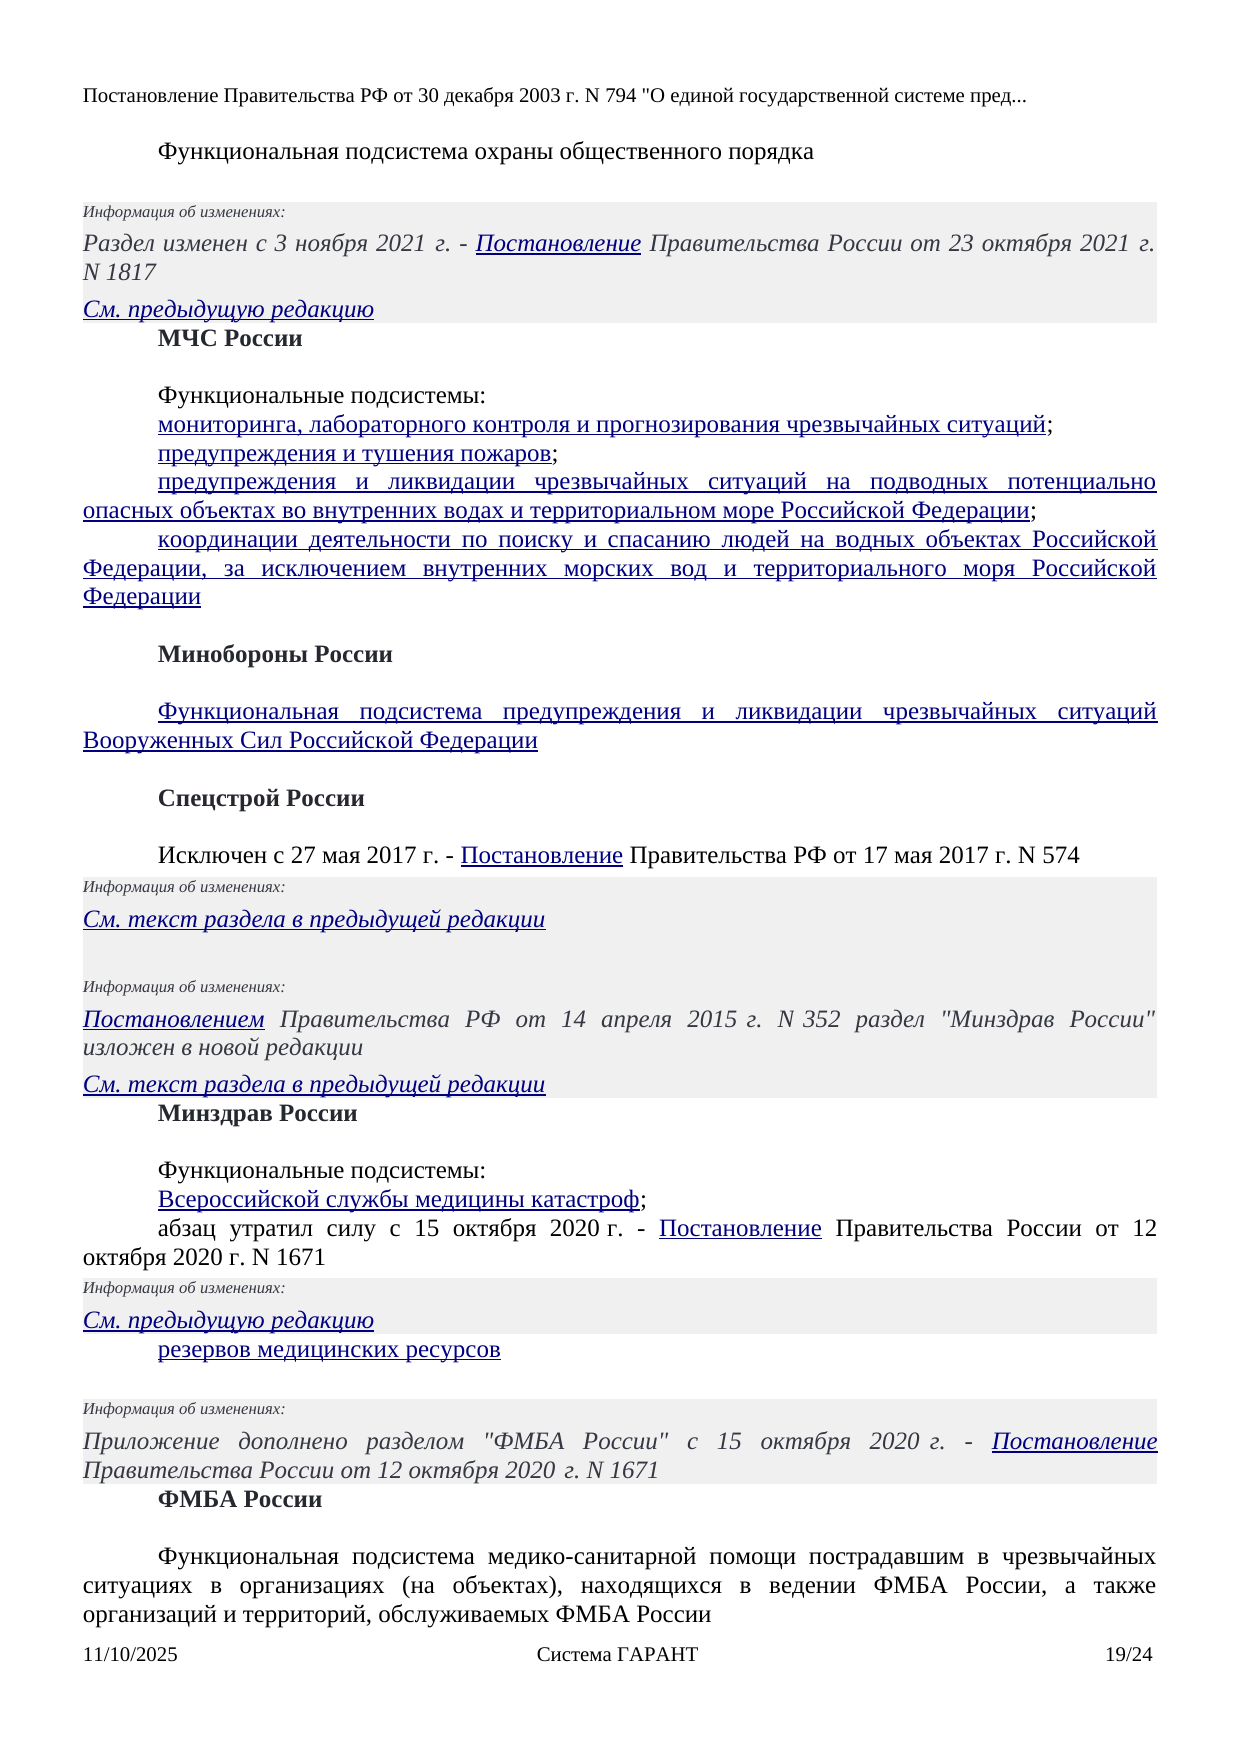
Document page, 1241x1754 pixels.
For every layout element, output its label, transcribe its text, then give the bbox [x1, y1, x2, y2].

text Информация об изменениях: [287, 202, 1157, 221]
text Минобороны России [83, 639, 1157, 668]
text координации деятельности по поиску и спасанию людей на водных объектах Российской Федерации, за исключением внутренних морских вод и территориального моря Российской [83, 524, 1157, 578]
text Функциональная подсистема охраны общественного порядка [83, 136, 1157, 165]
text Информация об изменениях: [287, 977, 1157, 996]
text Информация об изменениях: [287, 1399, 1157, 1418]
text См. предыдущую редакцию [377, 294, 1157, 323]
text См. текст раздела в предыдущей редакции [548, 1069, 1157, 1098]
text См. предыдущую редакцию [377, 1305, 1157, 1334]
text См. текст раздела в предыдущей редакции [548, 904, 1157, 932]
text Спецстрой России [83, 783, 1157, 811]
text абзац утратил силу с 15 октября 2020 г. - Постановление Правительства России от 12 октября 2020 г. N 1671 [83, 1213, 1157, 1270]
text Всероссийской службы медицины катастроф; [83, 1184, 1157, 1213]
text Функциональные подсистемы: [83, 380, 1157, 409]
text Информация об изменениях: [287, 1278, 1157, 1297]
text Постановлением Правительства РФ от 14 апреля 2015 г. N 352 раздел "Минздрав России" изложен в новой редакции [83, 1030, 1157, 1061]
text Функциональная подсистема медико-санитарной помощи пострадавшим в чрезвычайных ситуациях в организациях (на объектах), находящихся в ведении ФМБА России, а также организаций и территорий, обслуживаемых ФМБА России [83, 1541, 1157, 1627]
text Федерации [83, 579, 1157, 610]
text Функциональная подсистема предупреждения и ликвидации чрезвычайных ситуаций Вооруженных Сил Российской Федерации [83, 696, 1157, 754]
text Приложение дополнено разделом "ФМБА России" с 15 октября 2020 г. - Постановление Правительства России от 12 октября 2020 г. N 1671 [662, 1447, 1157, 1484]
text предупреждения и тушения пожаров; [83, 438, 1157, 466]
text Информация об изменениях: [287, 877, 1157, 896]
text МЧС России [83, 323, 1157, 351]
text Исключен с 27 мая 2017 г. - Постановление Правительства РФ от 17 мая 2017 г. N 574 [83, 840, 1157, 869]
text Минздрав России [83, 1098, 1157, 1127]
text предупреждения и ликвидации чрезвычайных ситуаций на подводных потенциально опасных объектах во внутренних водах и территориальном море Российской Федерации; [83, 466, 1157, 524]
text Раздел изменен с 3 ноября 2021 г. - Постановление Правительства России от 23 октября 2021 г. N 1817 [158, 257, 1157, 286]
text резервов медицинских ресурсов [83, 1334, 1157, 1363]
text Функциональные подсистемы: [83, 1155, 1157, 1184]
text ФМБА России [83, 1484, 1157, 1512]
text мониторинга, лабораторного контроля и прогнозирования чрезвычайных ситуаций; [83, 409, 1157, 438]
